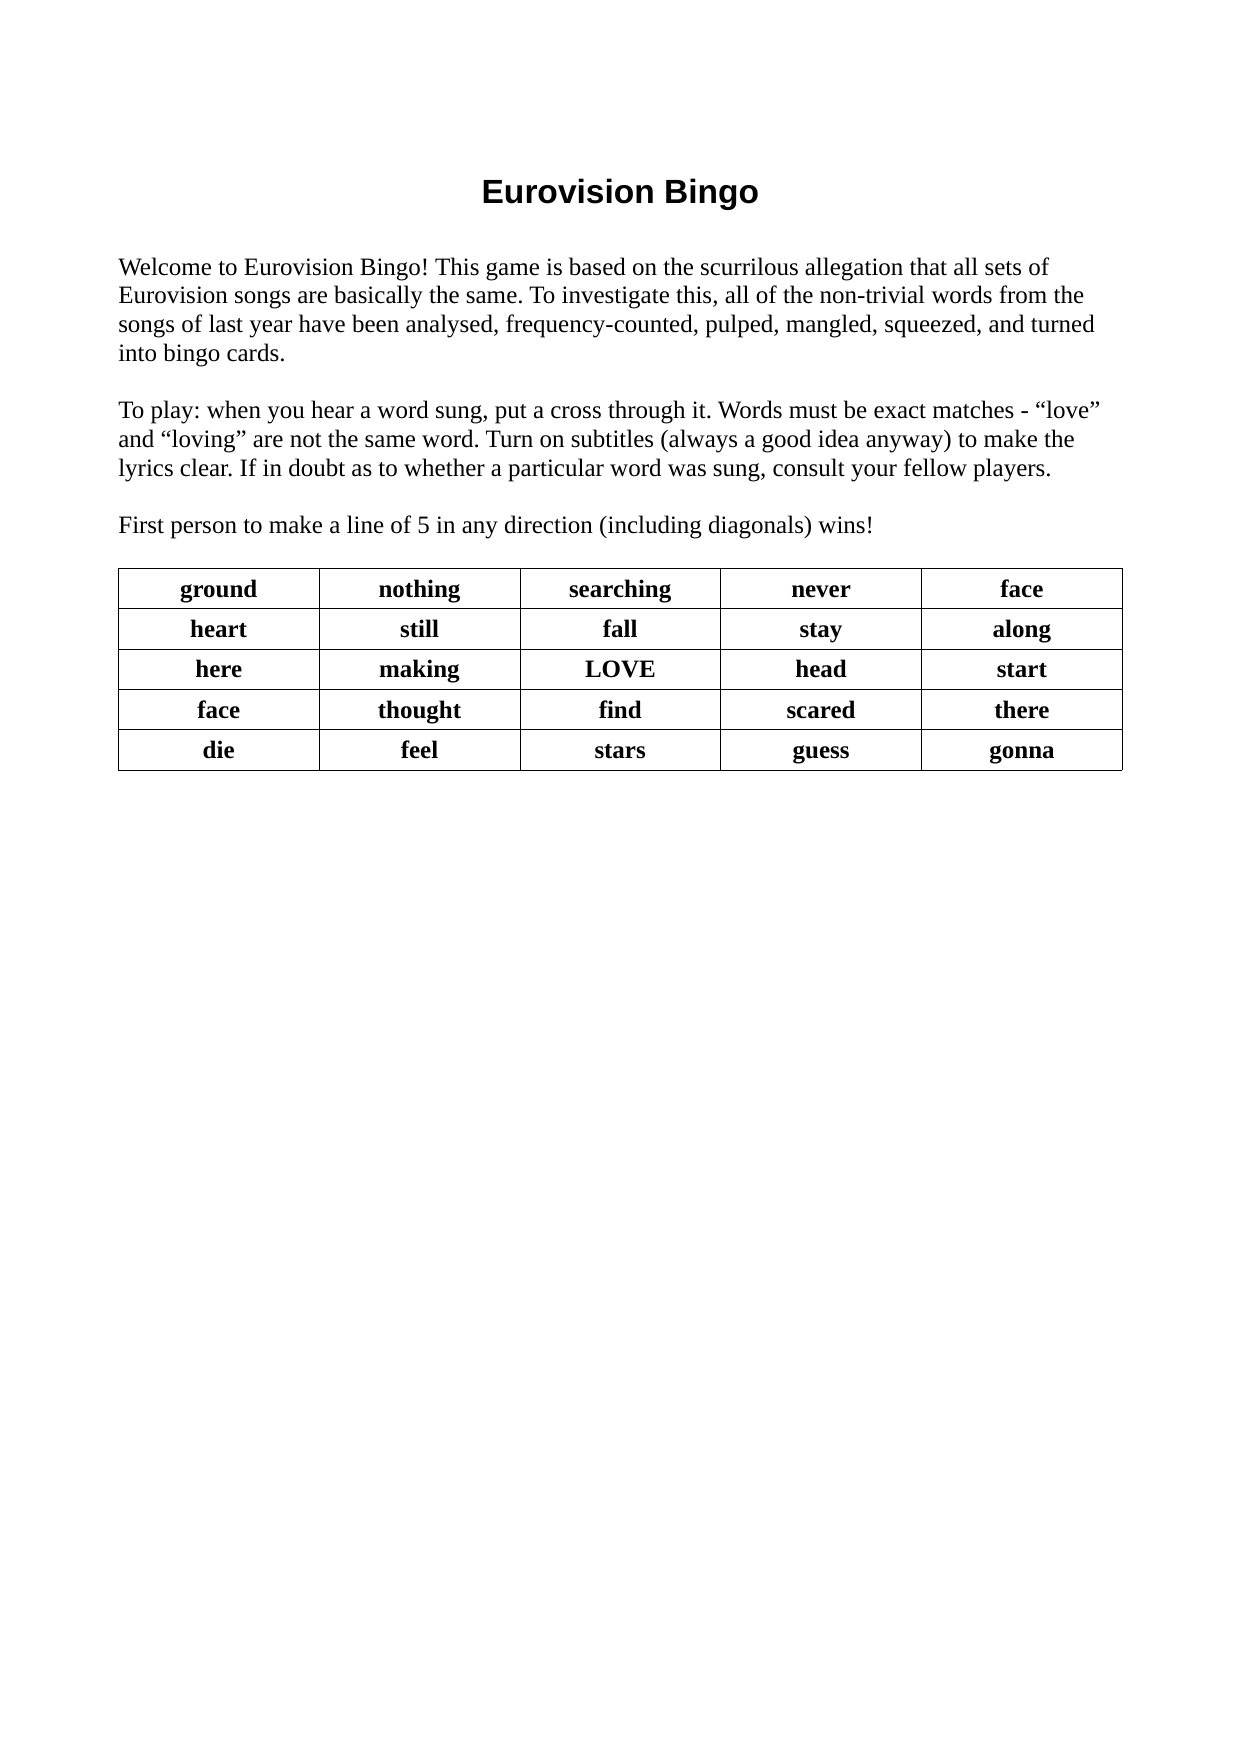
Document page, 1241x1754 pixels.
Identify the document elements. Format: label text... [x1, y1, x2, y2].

table_cell there [922, 690, 1122, 729]
table_cell find [521, 690, 720, 729]
text Welcome to Eurovision Bingo! This game is based on the scurrilous allegation that all sets of Eurovision songs are basically the same. To investigate this, all of the non-trivial words from the songs of last year have been analysed, frequency-counted, pulped, mangled, squeezed, and turned into bingo cards. [118, 252, 1122, 367]
text First person to make a line of 5 in any direction (including diagonals) wins! [118, 511, 1122, 539]
table_cell face [119, 690, 319, 729]
table_header face [922, 569, 1122, 608]
text To play: when you hear a word sung, put a cross through it. Words must be exact matches - “love” and “loving” are not the same word. Turn on subtitles (always a good idea anyway) to make the lyrics clear. If in doubt as to whether a particular word was sung, consult your fellow players. [118, 396, 1122, 482]
table_header ground [119, 569, 319, 608]
table_cell guess [721, 730, 921, 769]
table_cell thought [320, 690, 520, 729]
table_cell stars [521, 730, 720, 769]
table_cell head [721, 650, 921, 689]
table_cell feel [320, 730, 520, 769]
table_cell along [922, 609, 1122, 649]
table_cell heart [119, 609, 319, 649]
table_cell die [119, 730, 319, 769]
table_header never [721, 569, 921, 608]
table_cell gonna [922, 730, 1122, 769]
table_header nothing [320, 569, 520, 608]
table_cell here [119, 650, 319, 689]
table_header searching [521, 569, 720, 608]
table_cell LOVE [521, 650, 720, 689]
table_cell start [922, 650, 1122, 689]
table_cell stay [721, 609, 921, 649]
subtitle Eurovision Bingo [118, 172, 1122, 211]
table_cell fall [521, 609, 720, 649]
table_cell making [320, 650, 520, 689]
table_cell scared [721, 690, 921, 729]
table_cell still [320, 609, 520, 649]
